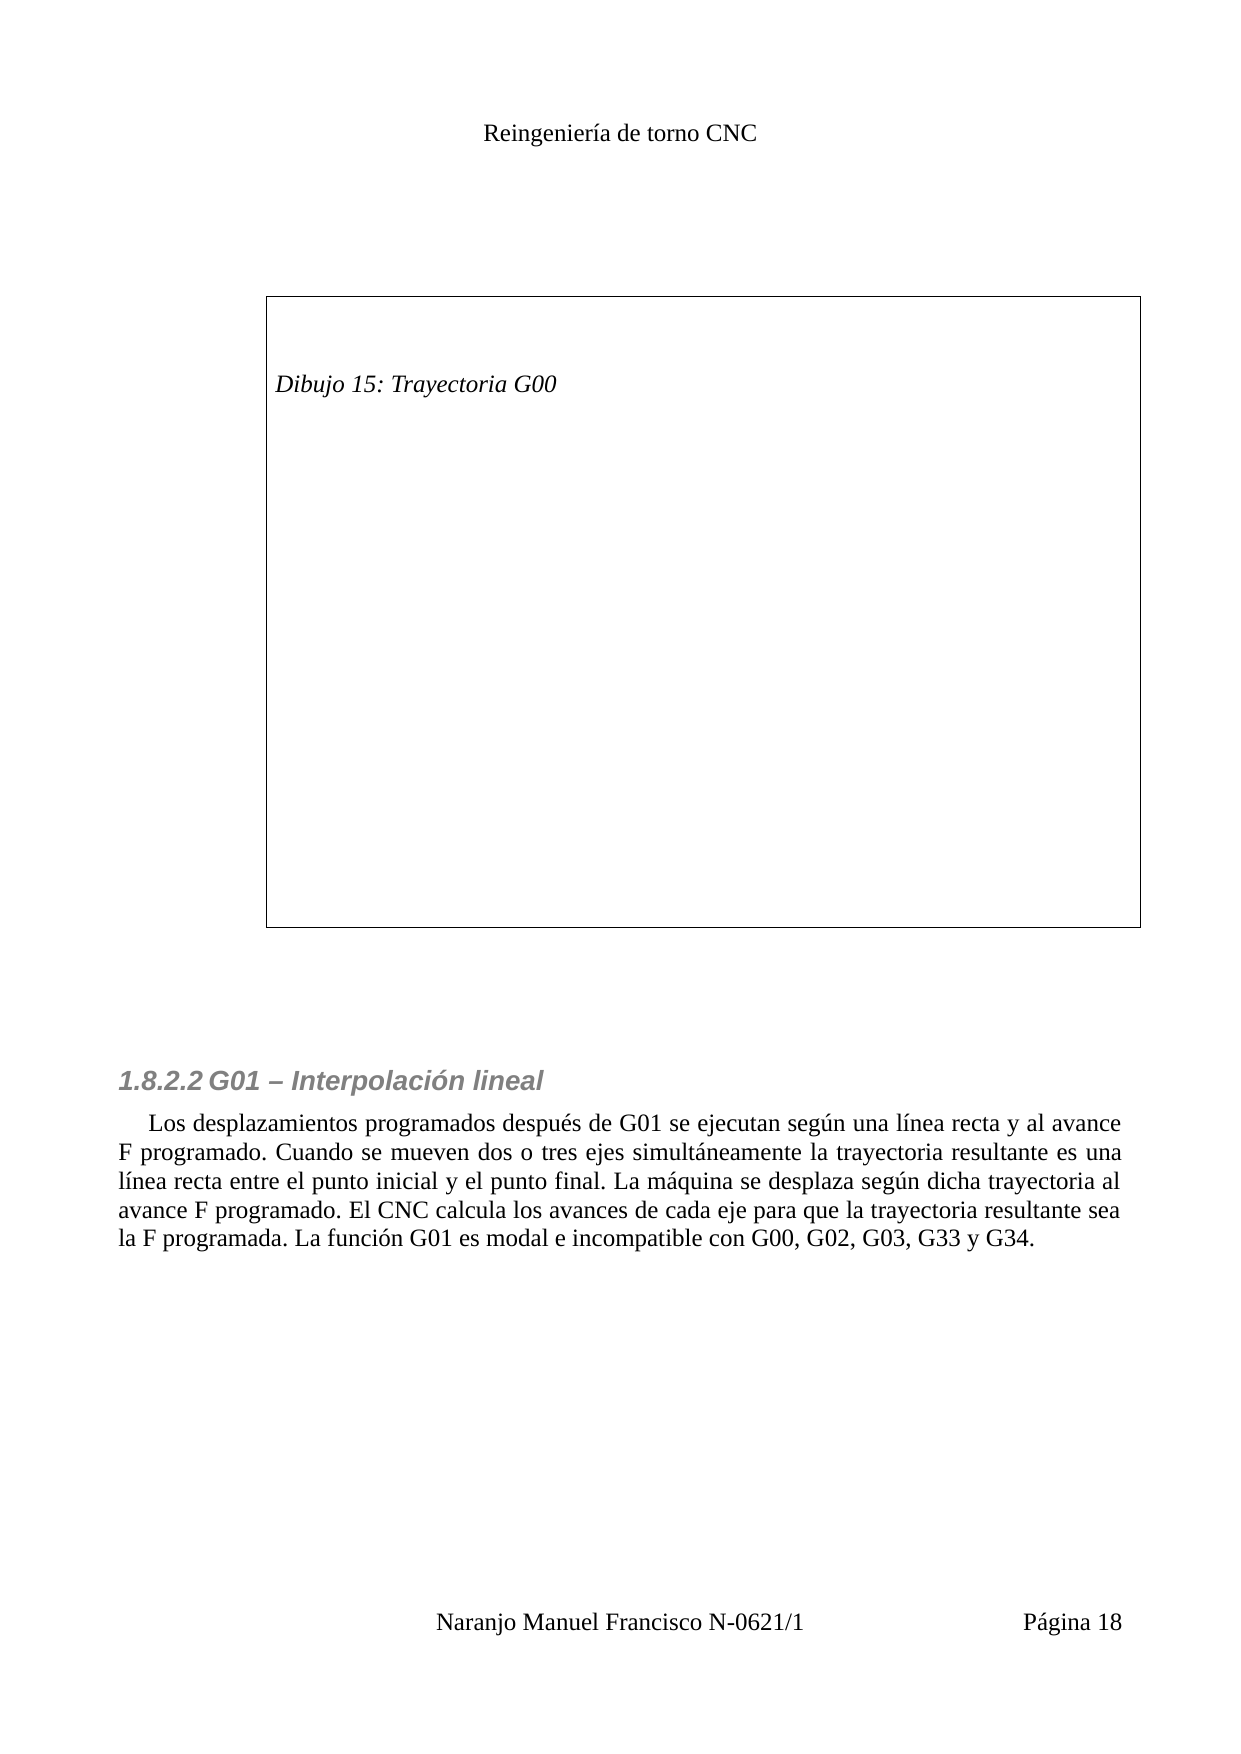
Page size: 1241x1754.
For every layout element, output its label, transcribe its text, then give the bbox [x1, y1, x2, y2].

table_header [275, 317, 1131, 345]
subtitle G01 – Interpolación lineal [118, 1064, 1122, 1096]
text Los desplazamientos programados después de G01 se ejecutan según una línea recta y al avance F programado. Cuando se mueven dos o tres ejes simultáneamente la trayectoria resultante es una línea recta entre el punto inicial y el punto final. La máquina se desplaza según dicha trayectoria al avance F programado. El CNC calcula los avances de cada eje para que la trayectoria resultante sea la F programada. La función G01 es modal e incompatible con G00, G02, G03, G33 y G34. [118, 1108, 1122, 1252]
text Dibujo 15: Trayectoria G00 [275, 369, 1131, 398]
